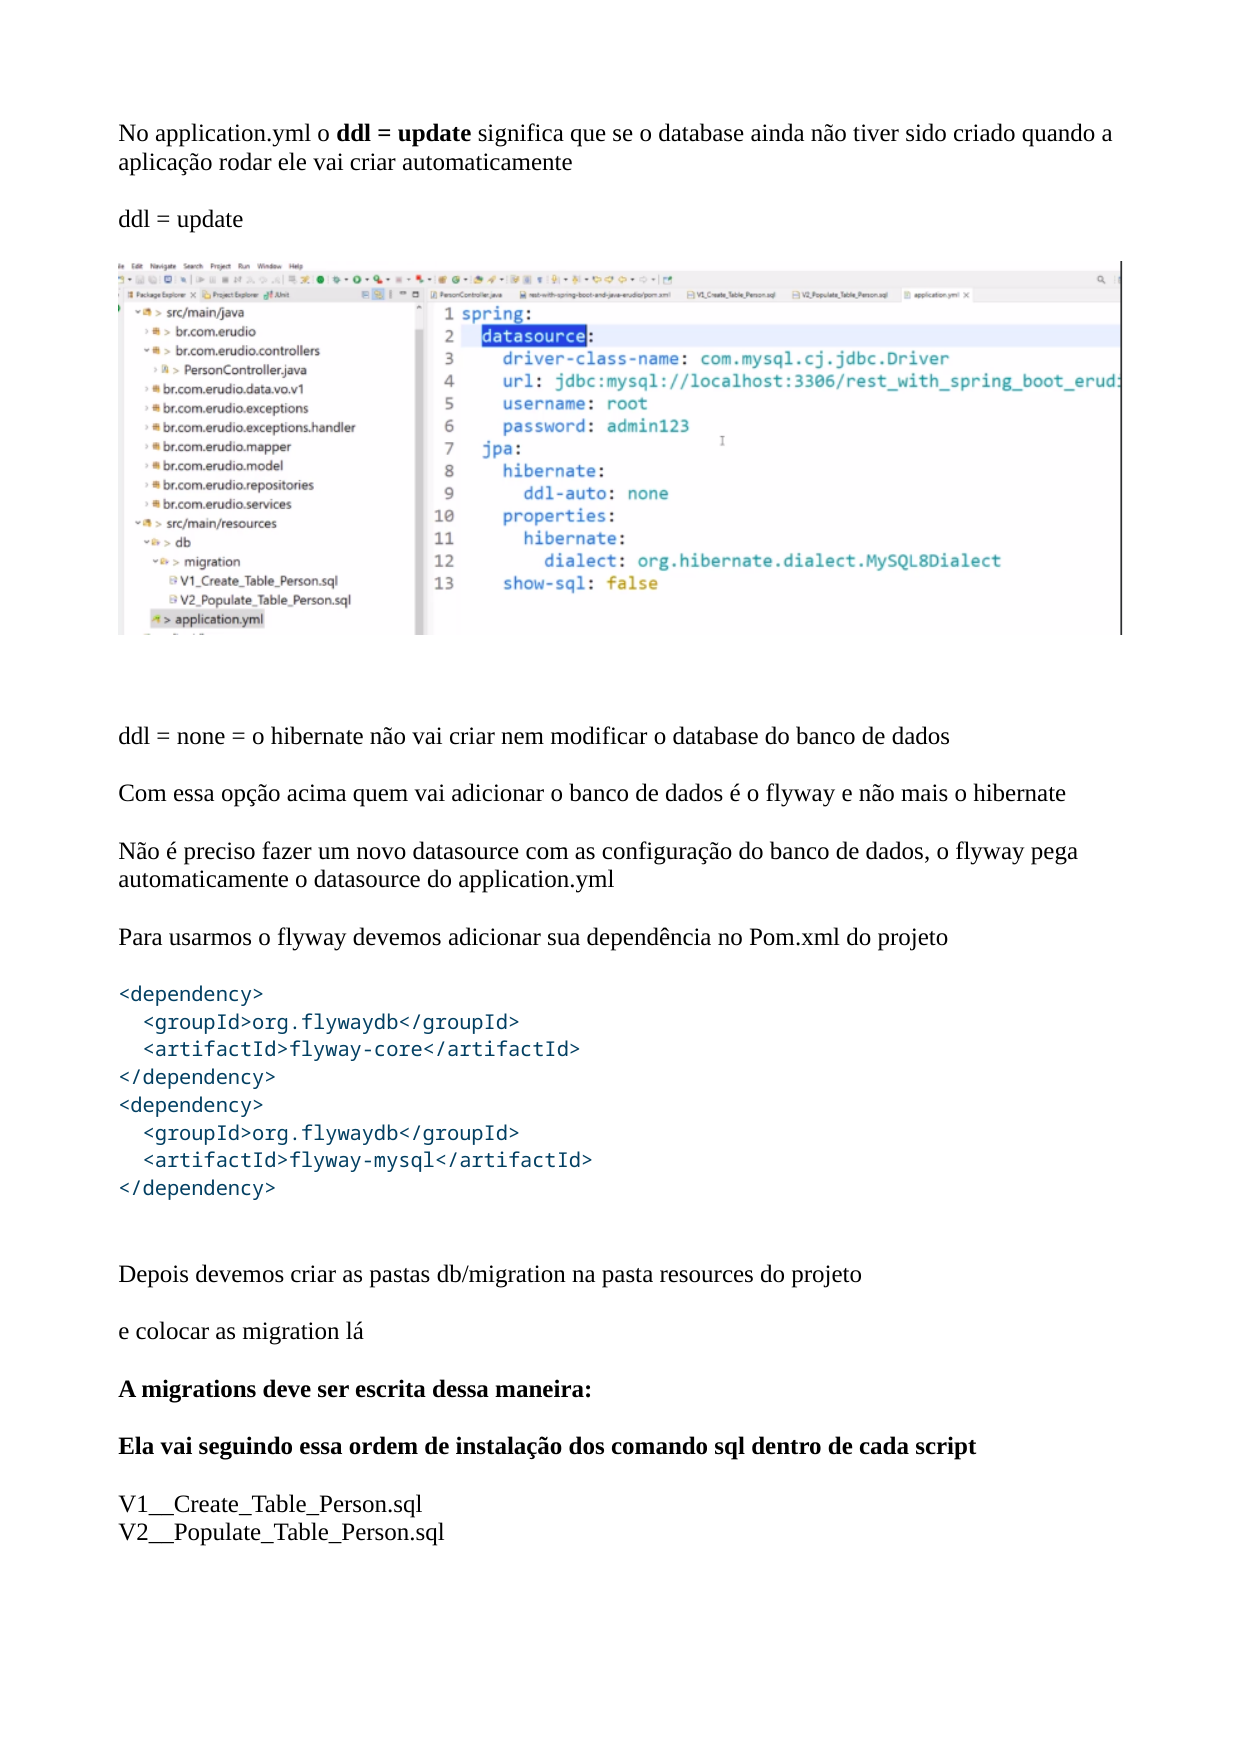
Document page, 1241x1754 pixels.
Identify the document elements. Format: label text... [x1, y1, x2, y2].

text e colocar as migration lá [118, 1316, 1122, 1345]
text Ela vai seguindo essa ordem de instalação dos comando sql dentro de cada script [118, 1431, 1122, 1460]
text Não é preciso fazer um novo datasource com as configuração do banco de dados, o flyway pega automaticamente o datasource do application.yml [118, 836, 1122, 893]
picture [118, 261, 1123, 635]
text Com essa opção acima quem vai adicionar o banco de dados é o flyway e não mais o hibernate [118, 778, 1122, 807]
text <artifactId>flyway-mysql</artifactId> [118, 1146, 1122, 1173]
text </dependency> [118, 1063, 1122, 1090]
text </dependency> [118, 1173, 1122, 1201]
text <groupId>org.flywaydb</groupId> [118, 1007, 1122, 1035]
text <groupId>org.flywaydb</groupId> [118, 1118, 1122, 1146]
text ddl = update [118, 204, 1122, 233]
text Depois devemos criar as pastas db/migration na pasta resources do projeto [118, 1259, 1122, 1287]
text Para usarmos o flyway devemos adicionar sua dependência no Pom.xml do projeto [118, 922, 1122, 951]
text V1__Create_Table_Person.sql [118, 1489, 1122, 1517]
text V2__Populate_Table_Person.sql [118, 1517, 1122, 1546]
text <dependency> [118, 979, 1122, 1007]
text ddl = none = o hibernate não vai criar nem modificar o database do banco de dados [118, 721, 1122, 749]
text A migrations deve ser escrita dessa maneira: [118, 1374, 1122, 1402]
text No application.yml o ddl = update significa que se o database ainda não tiver sido criado quando a aplicação rodar ele vai criar automaticamente [118, 118, 1122, 176]
text <dependency> [118, 1090, 1122, 1118]
text <artifactId>flyway-core</artifactId> [118, 1035, 1122, 1063]
